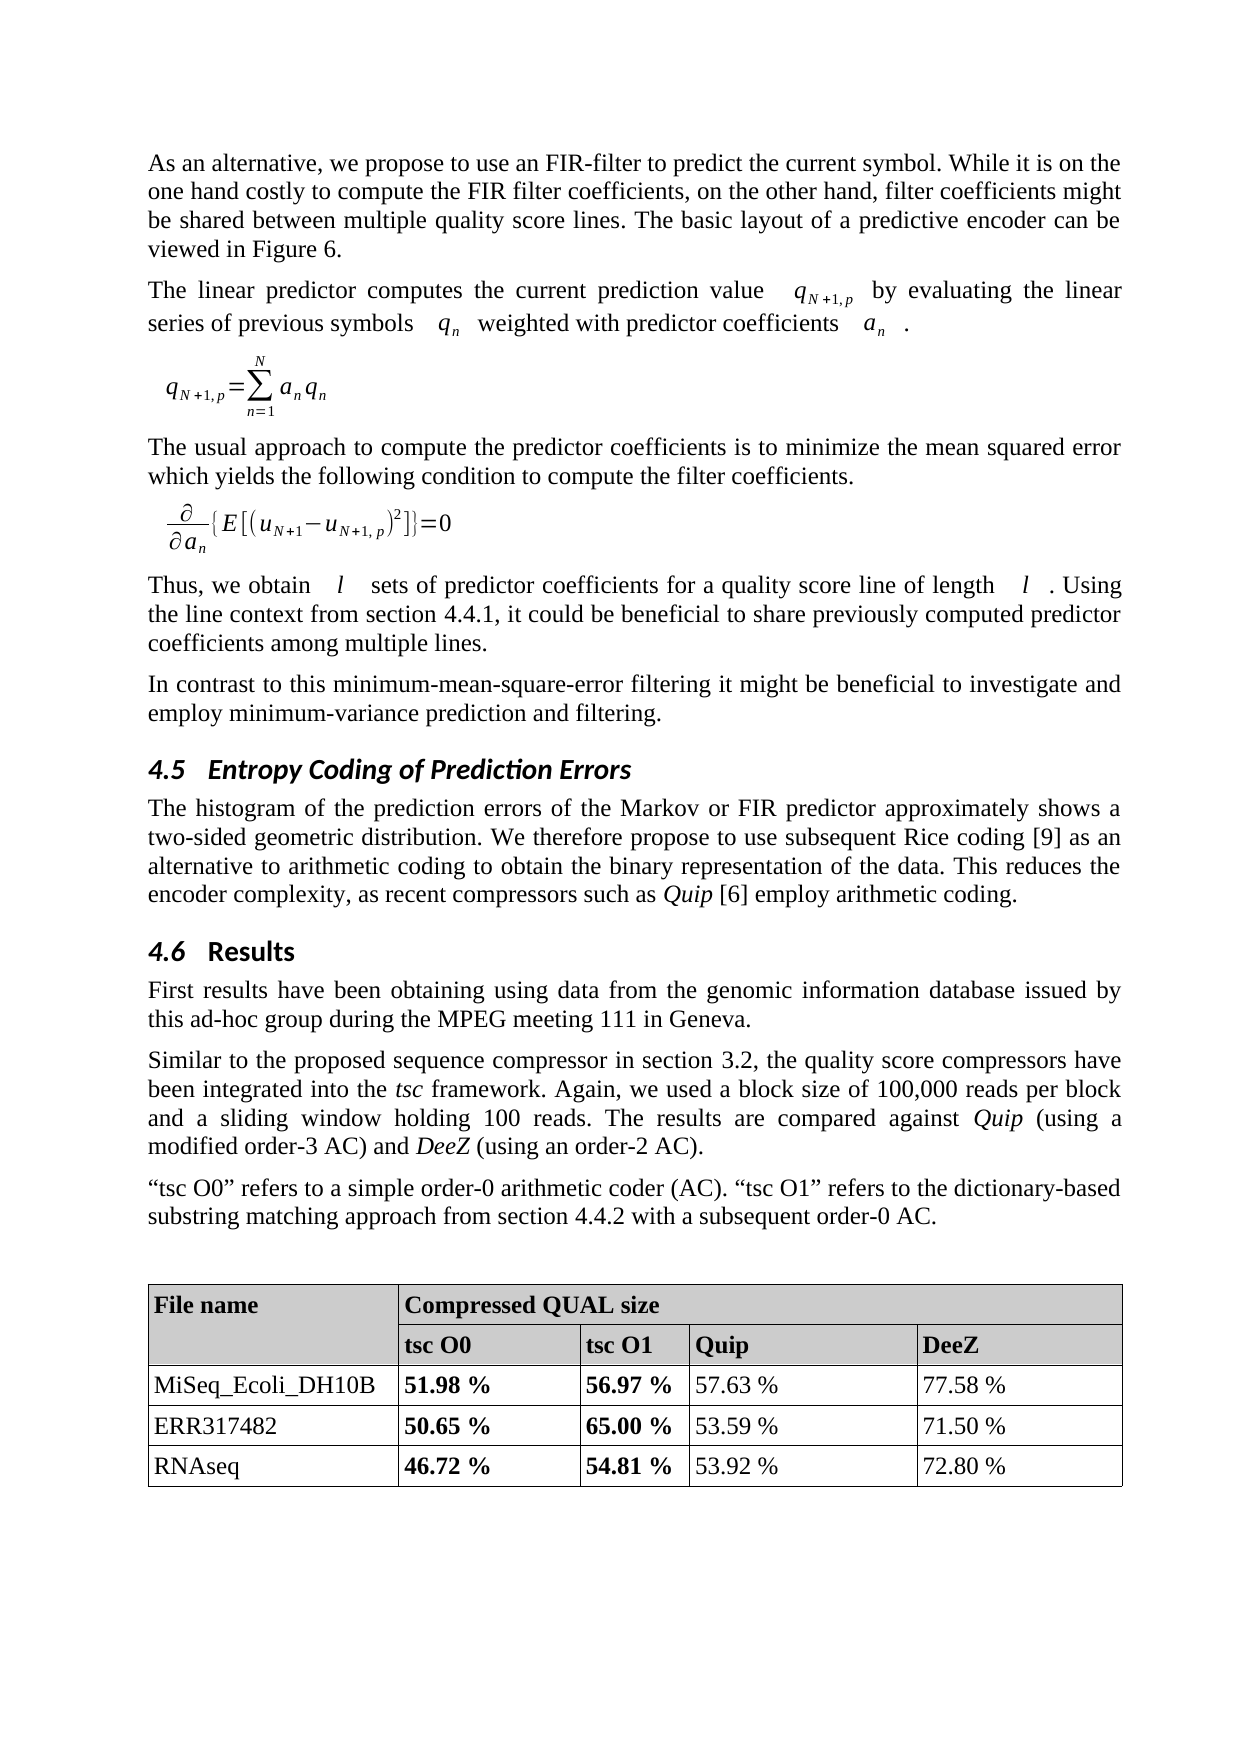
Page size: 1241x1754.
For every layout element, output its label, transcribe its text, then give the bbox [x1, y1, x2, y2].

table_cell 51.98 % [399, 1366, 580, 1405]
table_header Compressed QUAL size [399, 1285, 1122, 1324]
text Similar to the proposed sequence compressor in section 3.2, the quality score compressors have been integrated into the tsc framework. Again, we used a block size of 100,000 reads per block and a sliding window holding 100 reads. The results are compared against Quip (using a modified order-3 AC) and DeeZ (using an order-2 AC). [148, 1045, 1122, 1160]
text As an alternative, we propose to use an FIR-filter to predict the current symbol. While it is on the one hand costly to compute the FIR filter coefficients, on the other hand, filter coefficients might be shared between multiple quality score lines. The basic layout of a predictive encoder can be viewed in Figure 6. [148, 148, 1122, 263]
text Thus, we obtain sets of predictor coefficients for a quality score line of length . Using the line context from section 4.4.1, it could be beneficial to share previously computed predictor coefficients among multiple lines. [148, 570, 1122, 656]
table_cell 65.00 % [581, 1406, 689, 1445]
subtitle Results [148, 933, 1122, 969]
table_cell 53.59 % [690, 1406, 917, 1445]
text The linear predictor computes the current prediction value by evaluating the linear series of previous symbols weighted with predictor coefficients . [148, 275, 1122, 340]
table_cell tsc O1 [581, 1325, 689, 1364]
table_header File name [149, 1285, 398, 1364]
table_cell ERR317482 [149, 1406, 398, 1445]
text The histogram of the prediction errors of the Markov or FIR predictor approximately shows a two-sided geometric distribution. We therefore propose to use subsequent Rice coding [9] as an alternative to arithmetic coding to obtain the binary representation of the data. This reduces the encoder complexity, as recent compressors such as Quip [6] employ arithmetic coding. [148, 793, 1122, 908]
subtitle Entropy Coding of Prediction Errors [148, 751, 1122, 787]
table_cell 50.65 % [399, 1406, 580, 1445]
table_cell Quip [690, 1325, 917, 1364]
text The usual approach to compute the predictor coefficients is to minimize the mean squared error which yields the following condition to compute the filter coefficients. [148, 432, 1122, 490]
text First results have been obtaining using data from the genomic information database issued by this ad-hoc group during the MPEG meeting 111 in Geneva. [148, 975, 1122, 1033]
table_cell 53.92 % [690, 1446, 917, 1486]
table_cell RNAseq [149, 1446, 398, 1486]
table_cell 56.97 % [581, 1366, 689, 1405]
table_cell 72.80 % [918, 1446, 1122, 1486]
table_cell 54.81 % [581, 1446, 689, 1486]
table_cell MiSeq_Ecoli_DH10B [149, 1366, 398, 1405]
table_cell 71.50 % [918, 1406, 1122, 1445]
table_cell 57.63 % [690, 1366, 917, 1405]
text “tsc O0” refers to a simple order-0 arithmetic coder (AC). “tsc O1” refers to the dictionary-based substring matching approach from section 4.4.2 with a subsequent order-0 AC. [148, 1173, 1122, 1230]
table_cell tsc O0 [399, 1325, 580, 1364]
text In contrast to this minimum-mean-square-error filtering it might be beneficial to investigate and employ minimum-variance prediction and filtering. [148, 669, 1122, 726]
table_cell 46.72 % [399, 1446, 580, 1486]
table_cell DeeZ [918, 1325, 1122, 1364]
table_cell 77.58 % [918, 1366, 1122, 1405]
